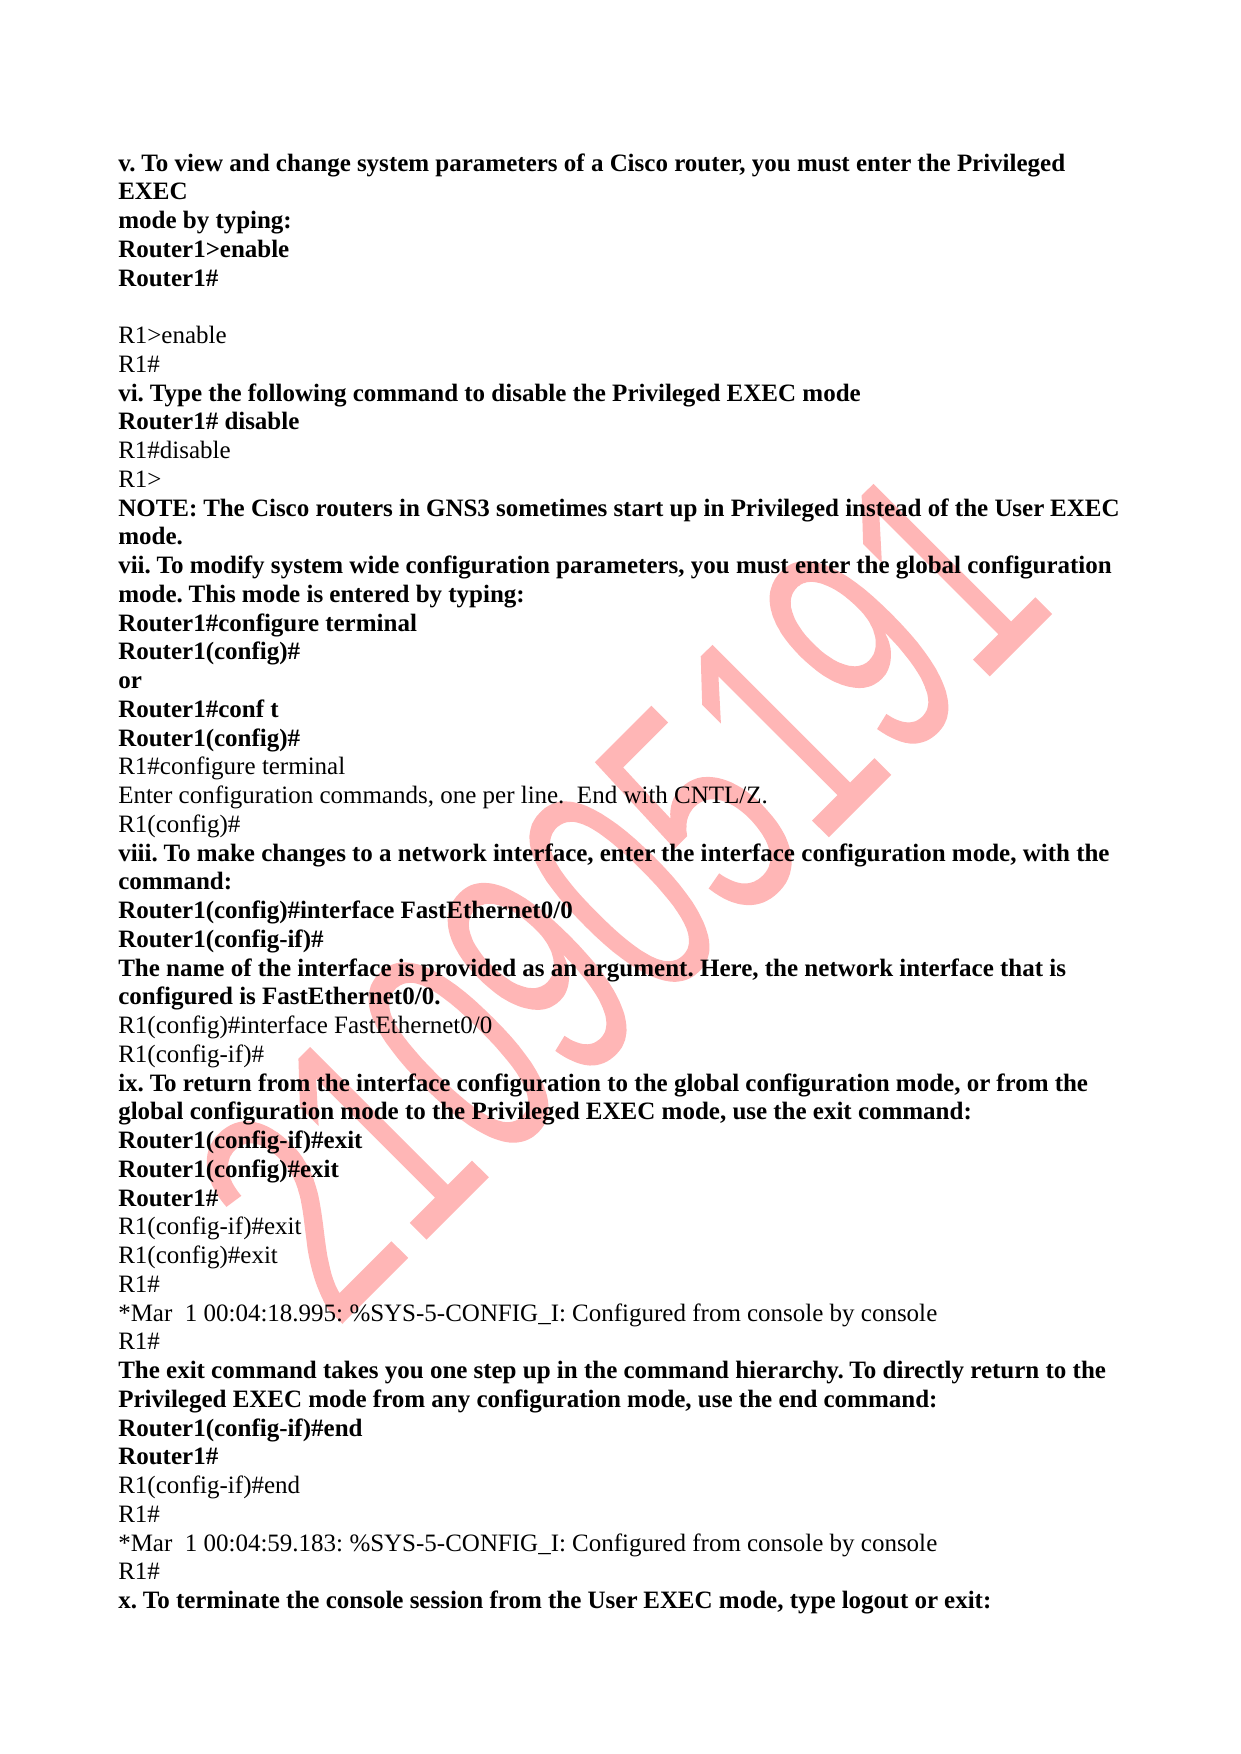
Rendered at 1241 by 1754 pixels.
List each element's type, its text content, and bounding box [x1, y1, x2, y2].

text ix. To return from the interface configuration to the global configuration mode, or from the [118, 1068, 299, 1096]
text [316, 1183, 434, 1211]
text [820, 751, 1122, 780]
text *Mar 1 00:04:18.995: %SYS-5-CONFIG_I: Configured from console by console [118, 1298, 1122, 1326]
text [970, 579, 1122, 608]
text Router1(config)#exit [229, 1154, 295, 1183]
text [946, 694, 1122, 723]
text R1# [118, 349, 1122, 378]
text Queueing strategy: fifo [529, 924, 608, 981]
text Router1(config)#exit [419, 1154, 1122, 1183]
text [322, 1211, 425, 1240]
text Queueing strategy: fifo [373, 962, 422, 981]
text R1> [118, 464, 1122, 493]
text [808, 636, 875, 665]
text [972, 608, 1053, 665]
text The name of the interface is provided as an argument. Here, the network interface that is [482, 953, 553, 981]
text Output queue: 0/40 (size/max) [481, 981, 569, 1011]
text [700, 665, 791, 723]
text [700, 644, 733, 665]
text R1# [118, 1269, 321, 1298]
text [595, 809, 663, 838]
text R1# [118, 1556, 1122, 1585]
text Last clearing of "show interface" counters never [738, 809, 792, 866]
text global configuration mode to the Privileged EXEC mode, use the exit command: [118, 1096, 316, 1125]
text R1(config)#interface FastEthernet0/0 [118, 1010, 383, 1039]
text Queueing strategy: fifo [583, 924, 710, 981]
text [791, 582, 856, 608]
text R1(config-if)#exit [118, 1211, 306, 1240]
text 0 packets input, 0 bytes [207, 1125, 300, 1154]
text Router1(config)#interface FastEthernet0/0 [118, 895, 456, 924]
text Router1(config)#interface FastEthernet0/0 [689, 895, 1122, 924]
text Router1(config)#interface FastEthernet0/0 [582, 895, 683, 924]
text [331, 1269, 362, 1292]
text [383, 1039, 431, 1068]
text [734, 665, 927, 694]
text Router1(config-if)#exit [267, 1125, 390, 1154]
text viii. To make changes to a network interface, enter the interface configuration mode, with the [787, 838, 1122, 866]
text R1(config)#exit [118, 1240, 311, 1269]
text [769, 579, 886, 608]
text [1032, 608, 1122, 636]
text The name of the interface is provided as an argument. Here, the network interface that is [587, 953, 662, 981]
text Output queue: 0/40 (size/max) [586, 981, 627, 1039]
text R1>enable [118, 320, 1122, 349]
text Input queue: 0/75/0/0 (size/max/drops/flushes); Total output drops: 0 [637, 866, 705, 924]
text Last clearing of "show interface" counters never [529, 809, 664, 866]
text NOTE: The Cisco routers in GNS3 sometimes start up in Privileged instead of the User EXEC mode. [884, 493, 1122, 550]
text x. To terminate the console session from the User EXEC mode, type logout or exit: [118, 1585, 1122, 1614]
text [880, 665, 949, 723]
text Enter configuration commands, one per line. End with CNTL/Z. [636, 780, 690, 809]
text Input queue: 0/75/0/0 (size/max/drops/flushes); Total output drops: 0 [537, 866, 609, 924]
text v. To view and change system parameters of a Cisco router, you must enter the Privileged EXEC [118, 148, 1122, 205]
text Output queue: 0/40 (size/max) [368, 981, 514, 1039]
text R1#disable [118, 435, 1122, 464]
text [407, 1039, 512, 1068]
text [610, 924, 688, 953]
text configured is FastEthernet0/0. [118, 981, 372, 1010]
text [705, 924, 1122, 953]
text [555, 1039, 626, 1066]
text [1003, 636, 1122, 665]
text 0 packets input, 0 bytes [468, 1125, 545, 1143]
text [552, 822, 604, 838]
text [857, 608, 934, 665]
text [767, 809, 828, 838]
text [935, 665, 1122, 694]
text [830, 809, 1122, 838]
text Router1(config)#exit [301, 1154, 419, 1183]
text Enter configuration commands, one per line. End with CNTL/Z. [118, 780, 637, 809]
text [606, 723, 668, 751]
text Last input never, output 00:00:00, output hang never [670, 776, 766, 809]
text The exit command takes you one step up in the command hierarchy. To directly return to the [118, 1355, 1122, 1384]
text 0 packets input, 0 bytes [362, 1125, 418, 1154]
text Router1# disable [118, 406, 1122, 435]
text R1(config)#interface FastEthernet0/0 [391, 1010, 487, 1039]
text [514, 1039, 1122, 1068]
text Router1(config-if)#exit [118, 1125, 228, 1154]
text Router1# [118, 1441, 1122, 1470]
text [428, 1211, 1122, 1240]
text [877, 723, 945, 744]
text Enter configuration commands, one per line. End with CNTL/Z. [859, 780, 1122, 809]
text Router1# [118, 1183, 302, 1211]
text [488, 1039, 535, 1068]
text vi. Type the following command to disable the Privileged EXEC mode [118, 378, 1122, 406]
text R1(config)#interface FastEthernet0/0 [624, 1010, 1122, 1039]
text viii. To make changes to a network interface, enter the interface configuration mode, with the [118, 838, 537, 866]
text Router1>enable [118, 234, 1122, 263]
text [887, 608, 997, 636]
text *Mar 1 00:04:59.183: %SYS-5-CONFIG_I: Configured from console by console [118, 1528, 1122, 1556]
text [809, 665, 890, 689]
text Router1(config-if)#exit [390, 1125, 1122, 1154]
text R1(config)#interface FastEthernet0/0 [487, 1010, 606, 1039]
text command: [118, 866, 556, 895]
text configured is FastEthernet0/0. [452, 981, 529, 1010]
text ix. To return from the interface configuration to the global configuration mode, or from the [333, 1068, 432, 1096]
text Router1(config)# [118, 636, 808, 665]
text R1(config)# [118, 809, 542, 838]
text vii. To modify system wide configuration parameters, you must enter the global configuration [941, 550, 1122, 579]
text Queueing strategy: fifo [447, 924, 511, 981]
text Last clearing of "show interface" counters never [637, 809, 693, 849]
text mode. This mode is entered by typing: [118, 579, 774, 608]
text Router1(config)#exit [118, 1154, 210, 1183]
text Router1#configure terminal [118, 608, 782, 636]
text [559, 924, 613, 953]
text [687, 809, 763, 838]
text [370, 1269, 1122, 1298]
text Input queue: 0/75/0/0 (size/max/drops/flushes); Total output drops: 0 [708, 866, 792, 906]
text global configuration mode to the Privileged EXEC mode, use the exit command: [462, 1096, 528, 1122]
text R1(config-if)# [118, 1039, 405, 1068]
text viii. To make changes to a network interface, enter the interface configuration mode, with the [636, 838, 769, 866]
text Router1(config)#interface FastEthernet0/0 [522, 895, 582, 924]
text The name of the interface is provided as an argument. Here, the network interface that is [686, 953, 1122, 981]
text Router1(config-if)# [118, 924, 457, 953]
text [887, 636, 911, 665]
text configured is FastEthernet0/0. [609, 981, 1122, 1010]
text Last clearing of "show interface" counters never [812, 809, 858, 838]
text configured is FastEthernet0/0. [546, 981, 603, 1010]
text Router1(config)#interface FastEthernet0/0 [469, 904, 528, 924]
text global configuration mode to the Privileged EXEC mode, use the exit command: [361, 1096, 467, 1125]
text Privileged EXEC mode from any configuration mode, use the end command: [118, 1384, 1122, 1413]
text viii. To make changes to a network interface, enter the interface configuration mode, with the [551, 838, 636, 866]
text Last input never, output 00:00:00, output hang never [594, 751, 662, 809]
text Router1# [118, 263, 1122, 291]
text R1# [118, 1499, 1122, 1528]
text R1(config-if)#end [118, 1470, 1122, 1499]
text [913, 636, 995, 665]
text Router1(config-if)#end [118, 1413, 1122, 1441]
text [770, 608, 847, 665]
text Input queue: 0/75/0/0 (size/max/drops/flushes); Total output drops: 0 [447, 882, 558, 924]
text [792, 723, 1122, 751]
text R1# [118, 1326, 1122, 1355]
text [664, 866, 768, 895]
text mode by typing: [118, 205, 1122, 234]
text [792, 608, 874, 636]
text or [118, 665, 701, 694]
text [326, 1240, 1122, 1269]
text R1#configure terminal [118, 751, 610, 780]
text 5 minute output rate 0 bits/sec, 0 packets/sec [298, 1068, 389, 1125]
text [469, 924, 551, 953]
text Router1#conf t [118, 694, 719, 723]
text Router1(config)# [118, 723, 633, 751]
text [853, 579, 971, 608]
text vii. To modify system wide configuration parameters, you must enter the global configuration [118, 550, 942, 579]
text [559, 866, 663, 895]
text Last input never, output 00:00:00, output hang never [793, 751, 892, 809]
text global configuration mode to the Privileged EXEC mode, use the exit command: [548, 1096, 1122, 1125]
text configured is FastEthernet0/0. [390, 983, 457, 1010]
text [641, 723, 792, 751]
text ix. To return from the interface configuration to the global configuration mode, or from the [432, 1068, 519, 1096]
text [457, 1183, 1122, 1211]
text ix. To return from the interface configuration to the global configuration mode, or from the [536, 1068, 1122, 1096]
text [719, 678, 735, 694]
text [943, 579, 998, 608]
text The name of the interface is provided as an argument. Here, the network interface that is [118, 953, 480, 981]
text [765, 723, 819, 751]
text [777, 866, 1122, 895]
text 5 minute output rate 0 bits/sec, 0 packets/sec [406, 1068, 549, 1125]
text Enter configuration commands, one per line. End with CNTL/Z. [728, 780, 836, 809]
text NOTE: The Cisco routers in GNS3 sometimes start up in Privileged instead of the User EXEC mode. [118, 493, 868, 550]
text [763, 694, 928, 723]
text [624, 751, 821, 780]
text [720, 694, 764, 723]
